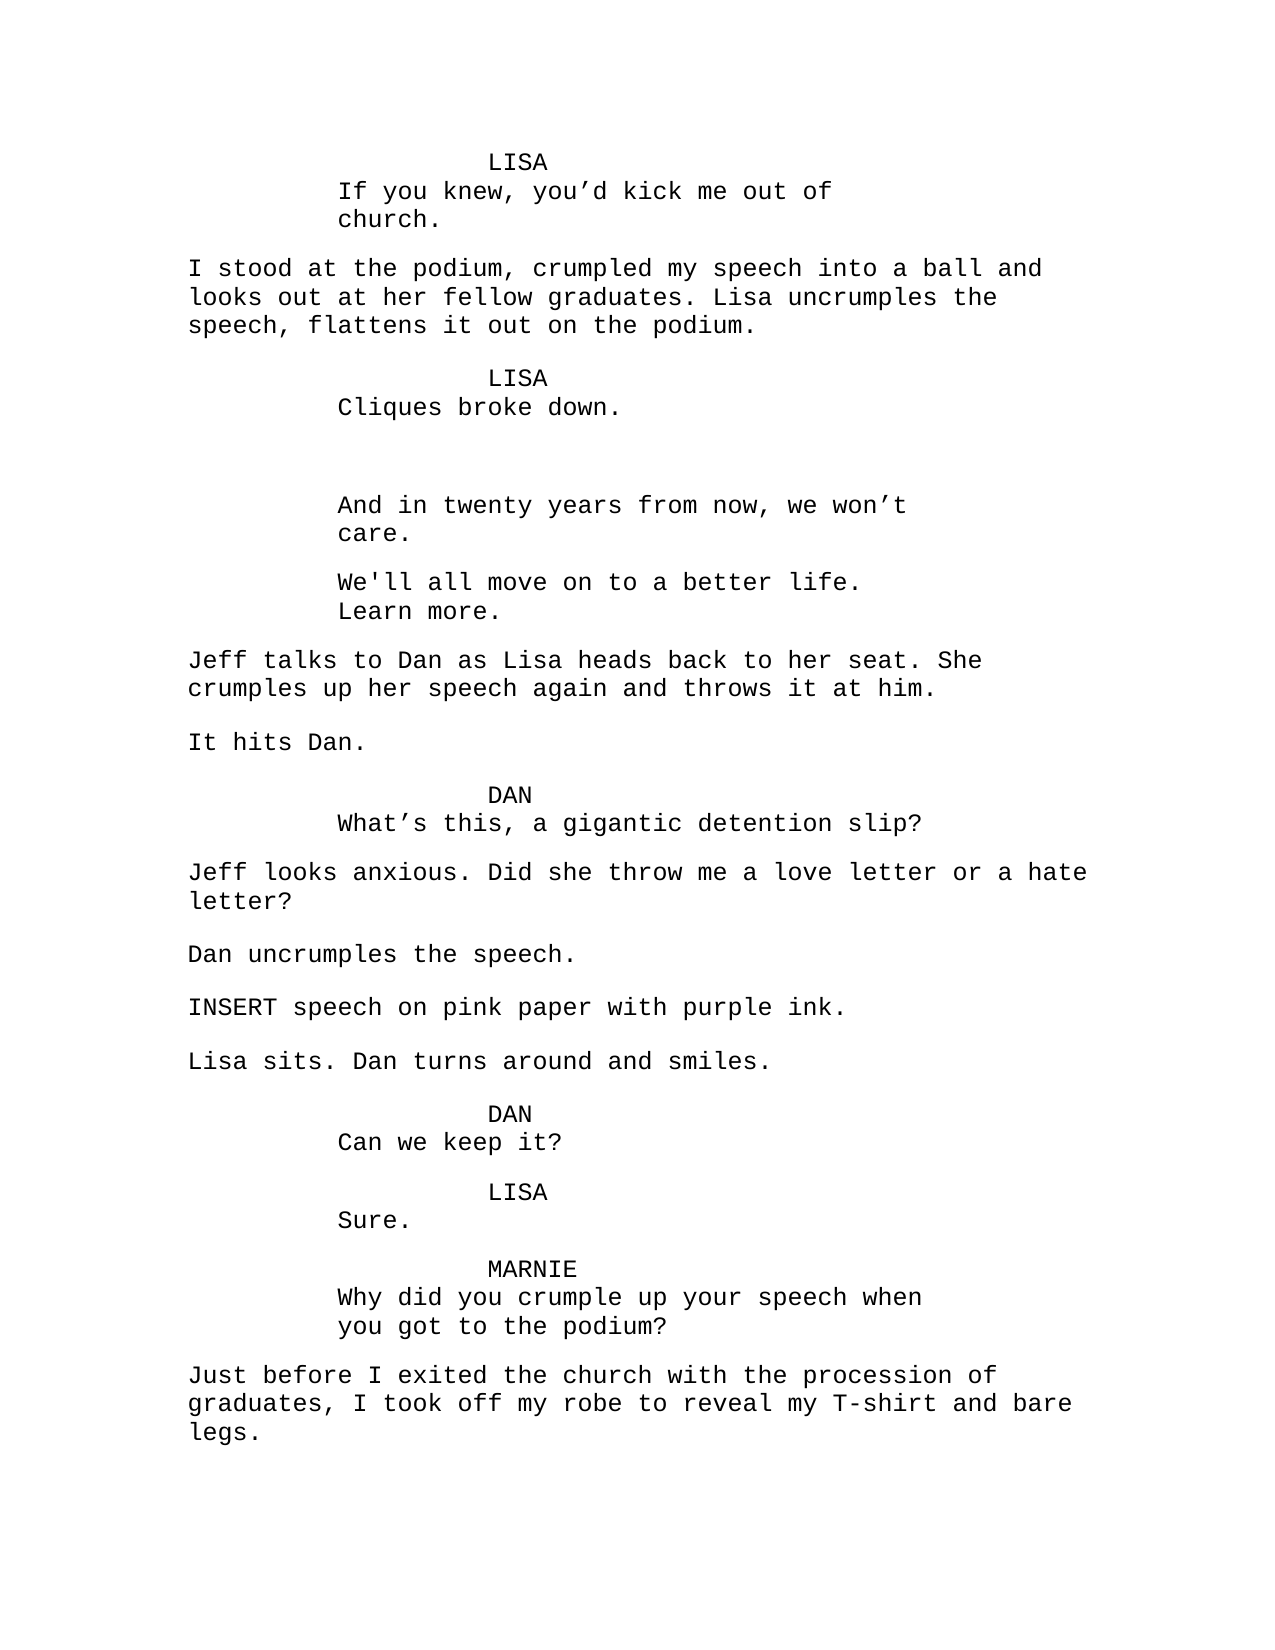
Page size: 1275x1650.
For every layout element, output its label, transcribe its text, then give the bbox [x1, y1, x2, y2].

text And in twenty years from now, we won’t care. [337, 492, 937, 549]
text Cliques broke down. [337, 394, 937, 422]
text Just before I exited the church with the procession of graduates, I took off my robe to reveal my T-shirt and bare legs. [187, 1362, 1087, 1447]
text LISA [187, 150, 1087, 178]
text DAN [187, 1102, 1087, 1130]
text What’s this, a gigantic detention slip? [337, 811, 937, 839]
text Can we keep it? [337, 1130, 937, 1158]
text LISA [187, 1179, 1087, 1207]
text Why did you crumple up your speech when you got to the podium? [337, 1285, 937, 1342]
text Sure. [337, 1207, 937, 1236]
text I stood at the podium, crumpled my speech into a ball and looks out at her fellow graduates. Lisa uncrumples the speech, flattens it out on the podium. [187, 256, 1087, 341]
text MARNIE [187, 1257, 1087, 1285]
text Jeff talks to Dan as Lisa heads back to her seat. She crumples up her speech again and throws it at him. [187, 647, 1087, 704]
text INSERT speech on pink paper with purple ink. [187, 995, 1087, 1023]
text LISA [187, 366, 1087, 394]
text DAN [187, 782, 1087, 811]
text Lisa sits. Dan turns around and smiles. [187, 1048, 1087, 1077]
text We'll all move on to a better life. Learn more. [337, 570, 937, 627]
text If you knew, you’d kick me out of church. [337, 178, 937, 235]
text Dan uncrumples the speech. [187, 942, 1087, 970]
text It hits Dan. [187, 729, 1087, 757]
text Jeff looks anxious. Did she throw me a love letter or a hate letter? [187, 860, 1087, 917]
